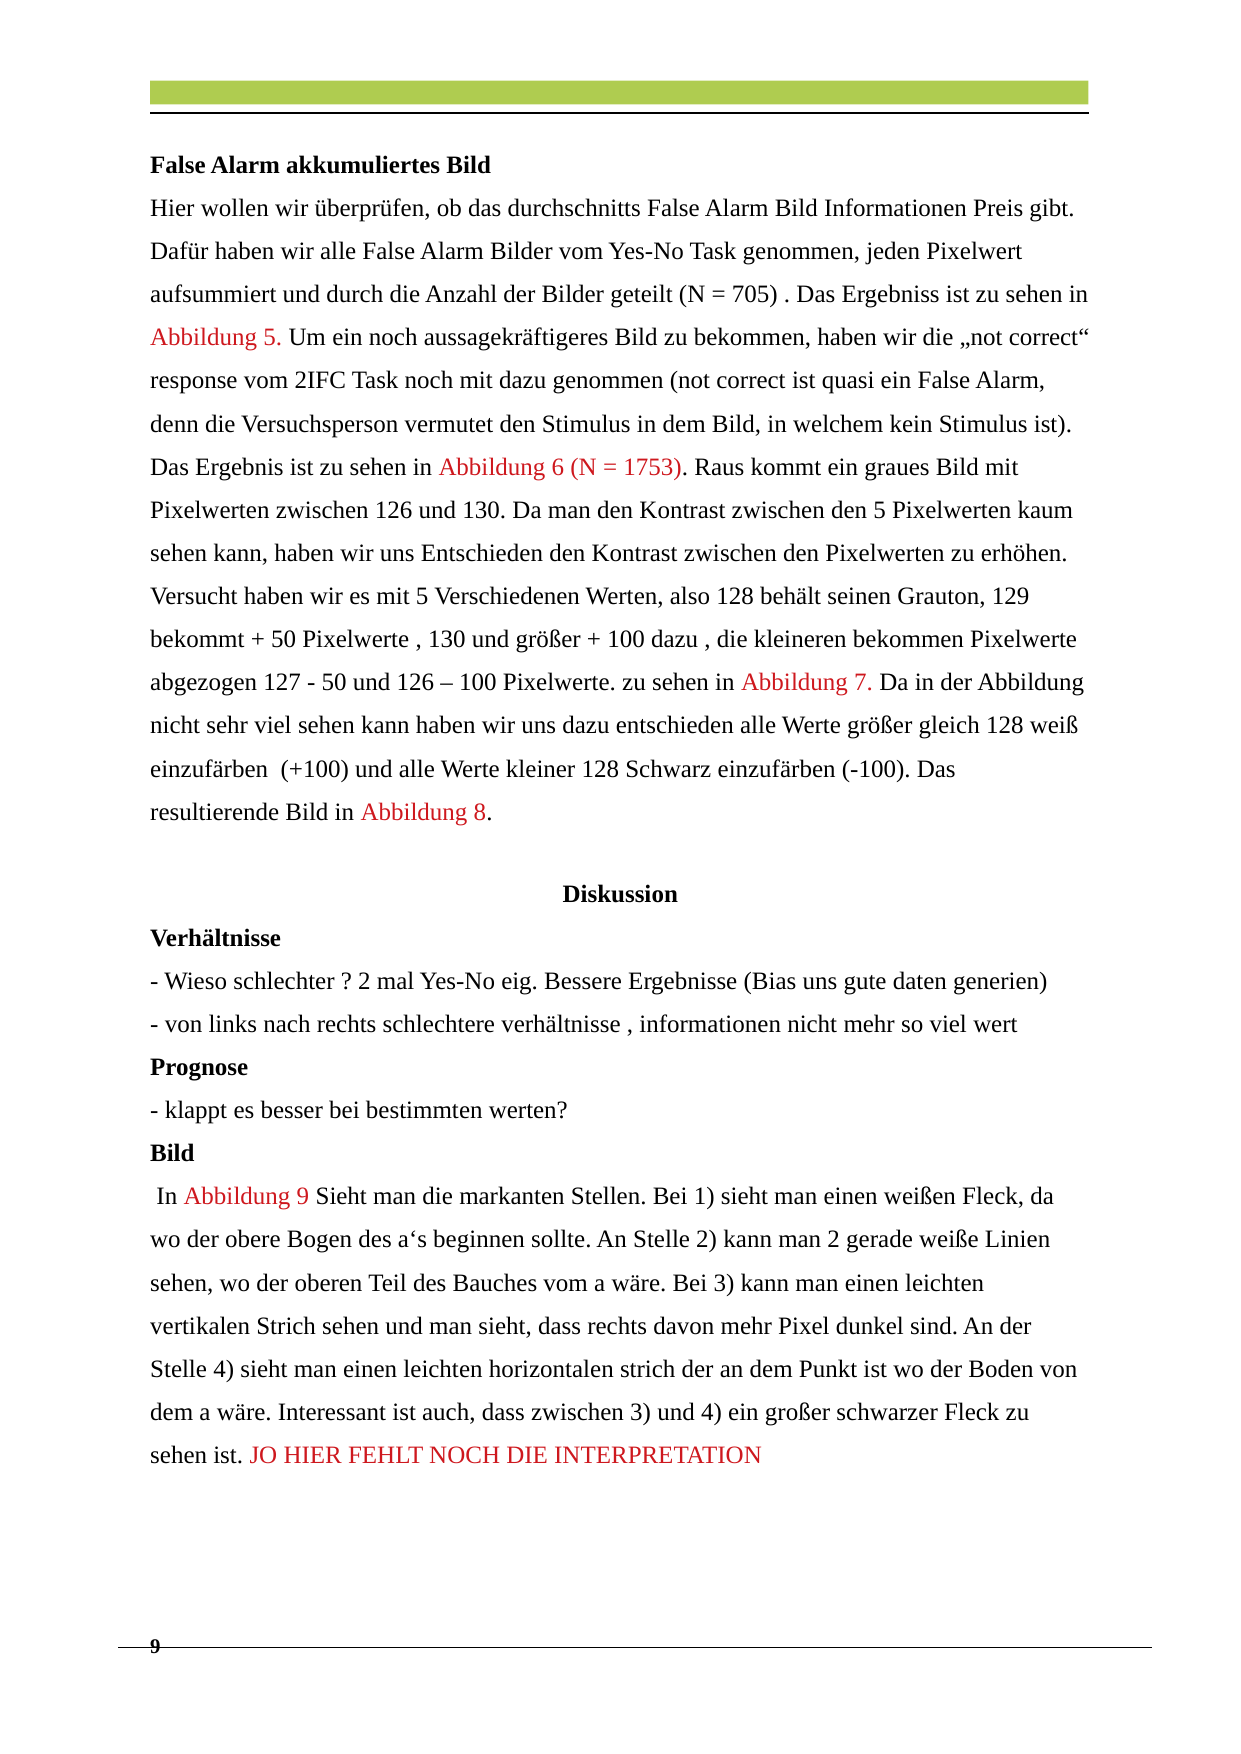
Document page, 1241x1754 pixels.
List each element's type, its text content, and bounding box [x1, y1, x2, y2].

text - von links nach rechts schlechtere verhältnisse , informationen nicht mehr so viel wert [150, 1009, 1090, 1038]
text Verhältnisse [150, 923, 1090, 951]
text Bild [150, 1138, 1090, 1167]
text - Wieso schlechter ? 2 mal Yes-No eig. Bessere Ergebnisse (Bias uns gute daten generien) [150, 966, 1090, 994]
text False Alarm akkumuliertes Bild [150, 150, 1090, 179]
text Versucht haben wir es mit 5 Verschiedenen Werten, also 128 behält seinen Grauton, 129 bekommt + 50 Pixelwerte , 130 und größer + 100 dazu , die kleineren bekommen Pixelwerte abgezogen 127 - 50 und 126 – 100 Pixelwerte. zu sehen in Abbildung 7. Da in der Abbildung nicht sehr viel sehen kann haben wir uns dazu entschieden alle Werte größer gleich 128 weiß einzufärben (+100) und alle Werte kleiner 128 Schwarz einzufärben (-100). Das resultierende Bild in Abbildung 8. [150, 581, 1090, 826]
text - klappt es besser bei bestimmten werten? [150, 1095, 1090, 1124]
text In Abbildung 9 Sieht man die markanten Stellen. Bei 1) sieht man einen weißen Fleck, da wo der obere Bogen des a‘s beginnen sollte. An Stelle 2) kann man 2 gerade weiße Linien sehen, wo der oberen Teil des Bauches vom a wäre. Bei 3) kann man einen leichten vertikalen Strich sehen und man sieht, dass rechts davon mehr Pixel dunkel sind. An der Stelle 4) sieht man einen leichten horizontalen strich der an dem Punkt ist wo der Boden von dem a wäre. Interessant ist auch, dass zwischen 3) und 4) ein großer schwarzer Fleck zu sehen ist. JO HIER FEHLT NOCH DIE INTERPRETATION [150, 1181, 1090, 1469]
text Prognose [150, 1052, 1090, 1081]
subtitle Diskussion [150, 879, 1090, 908]
text Hier wollen wir überprüfen, ob das durchschnitts False Alarm Bild Informationen Preis gibt. Dafür haben wir alle False Alarm Bilder vom Yes-No Task genommen, jeden Pixelwert aufsummiert und durch die Anzahl der Bilder geteilt (N = 705) . Das Ergebniss ist zu sehen in Abbildung 5. Um ein noch aussagekräftigeres Bild zu bekommen, haben wir die „not correct“ response vom 2IFC Task noch mit dazu genommen (not correct ist quasi ein False Alarm, denn die Versuchsperson vermutet den Stimulus in dem Bild, in welchem kein Stimulus ist). Das Ergebnis ist zu sehen in Abbildung 6 (N = 1753). Raus kommt ein graues Bild mit Pixelwerten zwischen 126 und 130. Da man den Kontrast zwischen den 5 Pixelwerten kaum sehen kann, haben wir uns Entschieden den Kontrast zwischen den Pixelwerten zu erhöhen. [150, 193, 1090, 567]
